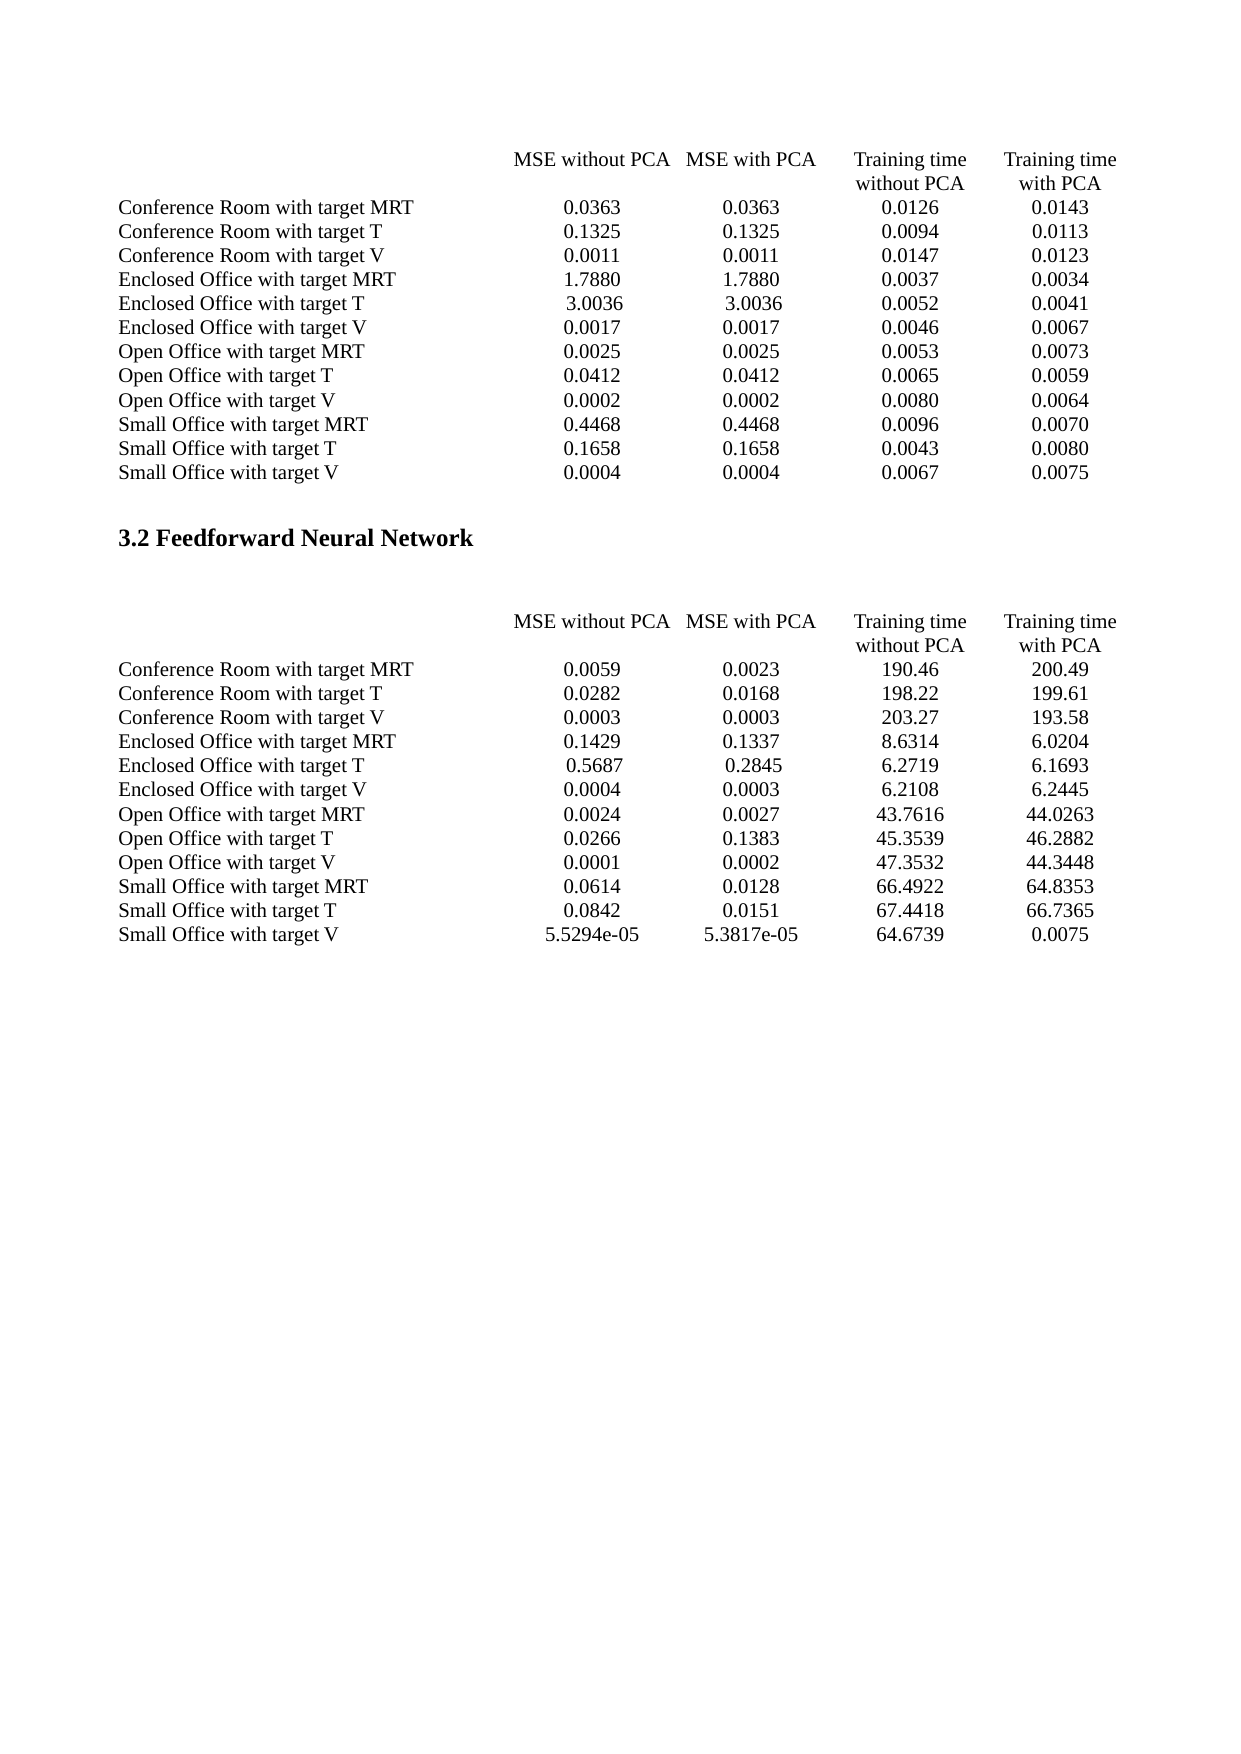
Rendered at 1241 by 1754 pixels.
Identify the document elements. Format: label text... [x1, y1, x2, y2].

table_cell 0.0126 [830, 195, 990, 219]
table_cell Small Office with target V [118, 460, 512, 494]
table_cell 0.0041 [990, 291, 1130, 315]
table_cell 0.0023 [672, 657, 830, 681]
table_cell 0.0003 [672, 778, 830, 801]
table_cell 0.0080 [990, 436, 1130, 460]
table_cell 0.0168 [672, 681, 830, 705]
table_cell 67.4418 [830, 898, 990, 922]
table_cell 0.0412 [672, 364, 830, 387]
table_cell Enclosed Office with target T [118, 753, 512, 777]
table_cell Enclosed Office with target V [118, 315, 512, 339]
table_cell 0.0363 [672, 195, 830, 219]
table_cell 5.3817e-05 [672, 922, 830, 956]
table_header Training time with PCA [990, 147, 1130, 195]
table_cell 198.22 [830, 681, 990, 705]
table_cell 0.1658 [672, 436, 830, 460]
table_cell 0.1337 [672, 729, 830, 753]
table_cell Open Office with target MRT [118, 339, 512, 363]
table_header MSE with PCA [672, 609, 830, 657]
table_cell 190.46 [830, 657, 990, 681]
table_cell Enclosed Office with target MRT [118, 267, 512, 291]
text 3.2 Feedforward Neural Network [118, 523, 1122, 551]
table_cell 0.0004 [512, 460, 672, 494]
table_cell Small Office with target MRT [118, 412, 512, 436]
table_header Training time with PCA [990, 609, 1130, 657]
table_cell 0.0064 [990, 388, 1130, 412]
table_cell 0.0011 [512, 243, 672, 267]
table_cell 6.2719 [830, 753, 990, 777]
table_cell 0.4468 [672, 412, 830, 436]
table_cell 0.0128 [672, 874, 830, 898]
table_cell Enclosed Office with target MRT [118, 729, 512, 753]
table_cell 5.5294e-05 [512, 922, 672, 956]
table_cell 0.0143 [990, 195, 1130, 219]
table_cell 0.0614 [512, 874, 672, 898]
table_header Training time without PCA [830, 147, 990, 195]
table_cell 0.0043 [830, 436, 990, 460]
table_cell 0.0046 [830, 315, 990, 339]
table_cell 0.0037 [830, 267, 990, 291]
table_cell 0.0017 [672, 315, 830, 339]
table_cell 0.0002 [672, 388, 830, 412]
table_cell 0.0067 [830, 460, 990, 494]
table_cell 0.1383 [672, 826, 830, 849]
table_cell 0.1658 [512, 436, 672, 460]
table_cell 47.3532 [830, 850, 990, 874]
table_cell 0.0075 [990, 922, 1130, 956]
table_cell Conference Room with target MRT [118, 195, 512, 219]
table_cell 0.0075 [990, 460, 1130, 494]
table_cell Enclosed Office with target V [118, 778, 512, 801]
table_cell 3.0036 [672, 291, 830, 315]
table_header MSE without PCA [512, 147, 672, 195]
table_cell 0.0004 [512, 778, 672, 801]
table_cell 0.0002 [672, 850, 830, 874]
table_cell 3.0036 [512, 291, 672, 315]
table_cell 6.1693 [990, 753, 1130, 777]
table_cell 0.0003 [672, 705, 830, 729]
table_header [118, 147, 512, 195]
table_cell 6.2108 [830, 778, 990, 801]
table_cell 45.3539 [830, 826, 990, 849]
table_cell 0.0147 [830, 243, 990, 267]
table_cell Conference Room with target T [118, 681, 512, 705]
table_cell Conference Room with target V [118, 705, 512, 729]
table_cell 0.0004 [672, 460, 830, 494]
table_cell 0.0001 [512, 850, 672, 874]
table_cell 43.7616 [830, 801, 990, 826]
table_cell 1.7880 [512, 267, 672, 291]
table_cell 0.0412 [512, 364, 672, 387]
table_cell 0.0067 [990, 315, 1130, 339]
table_cell 0.0027 [672, 801, 830, 826]
table_cell Small Office with target MRT [118, 874, 512, 898]
table_cell 6.0204 [990, 729, 1130, 753]
table_header Training time without PCA [830, 609, 990, 657]
table_cell Small Office with target T [118, 436, 512, 460]
table_cell 0.0151 [672, 898, 830, 922]
table_header MSE without PCA [512, 609, 672, 657]
table_cell 0.0059 [512, 657, 672, 681]
table_cell 0.0025 [672, 339, 830, 363]
table_cell 1.7880 [672, 267, 830, 291]
table_cell Open Office with target V [118, 388, 512, 412]
table_cell 0.0094 [830, 219, 990, 243]
table_cell 0.0080 [830, 388, 990, 412]
table_cell 0.1325 [672, 219, 830, 243]
table_cell 0.0123 [990, 243, 1130, 267]
table_cell 0.0282 [512, 681, 672, 705]
table_cell 8.6314 [830, 729, 990, 753]
table_cell 0.0024 [512, 801, 672, 826]
table_cell 200.49 [990, 657, 1130, 681]
table_cell 0.0266 [512, 826, 672, 849]
table_cell Small Office with target T [118, 898, 512, 922]
table_cell 66.7365 [990, 898, 1130, 922]
table_header [118, 609, 512, 657]
table_cell 0.0003 [512, 705, 672, 729]
table_cell 0.0034 [990, 267, 1130, 291]
table_cell Open Office with target T [118, 364, 512, 387]
table_cell 0.0025 [512, 339, 672, 363]
table_cell Small Office with target V [118, 922, 512, 956]
table_cell Conference Room with target V [118, 243, 512, 267]
table_cell 46.2882 [990, 826, 1130, 849]
table_cell 193.58 [990, 705, 1130, 729]
table_cell 66.4922 [830, 874, 990, 898]
table_cell 44.0263 [990, 801, 1130, 826]
table_cell 0.0053 [830, 339, 990, 363]
table_cell 6.2445 [990, 778, 1130, 801]
table_cell 0.0002 [512, 388, 672, 412]
table_cell 0.2845 [672, 753, 830, 777]
table_cell 0.0059 [990, 364, 1130, 387]
table_cell 0.0052 [830, 291, 990, 315]
table_cell 0.1325 [512, 219, 672, 243]
table_cell 0.1429 [512, 729, 672, 753]
table_cell 0.0363 [512, 195, 672, 219]
table_cell 0.0070 [990, 412, 1130, 436]
table_cell Open Office with target MRT [118, 801, 512, 826]
table_cell Open Office with target T [118, 826, 512, 849]
table_cell 203.27 [830, 705, 990, 729]
table_cell 0.0073 [990, 339, 1130, 363]
table_cell 0.5687 [512, 753, 672, 777]
table_cell 44.3448 [990, 850, 1130, 874]
table_cell 0.0096 [830, 412, 990, 436]
table_cell Conference Room with target T [118, 219, 512, 243]
table_cell 0.0113 [990, 219, 1130, 243]
table_header MSE with PCA [672, 147, 830, 195]
table_cell Conference Room with target MRT [118, 657, 512, 681]
table_cell 199.61 [990, 681, 1130, 705]
table_cell 64.6739 [830, 922, 990, 956]
table_cell 0.0011 [672, 243, 830, 267]
table_cell 64.8353 [990, 874, 1130, 898]
table_cell 0.0842 [512, 898, 672, 922]
table_cell 0.0017 [512, 315, 672, 339]
table_cell Open Office with target V [118, 850, 512, 874]
table_cell Enclosed Office with target T [118, 291, 512, 315]
table_cell 0.4468 [512, 412, 672, 436]
table_cell 0.0065 [830, 364, 990, 387]
